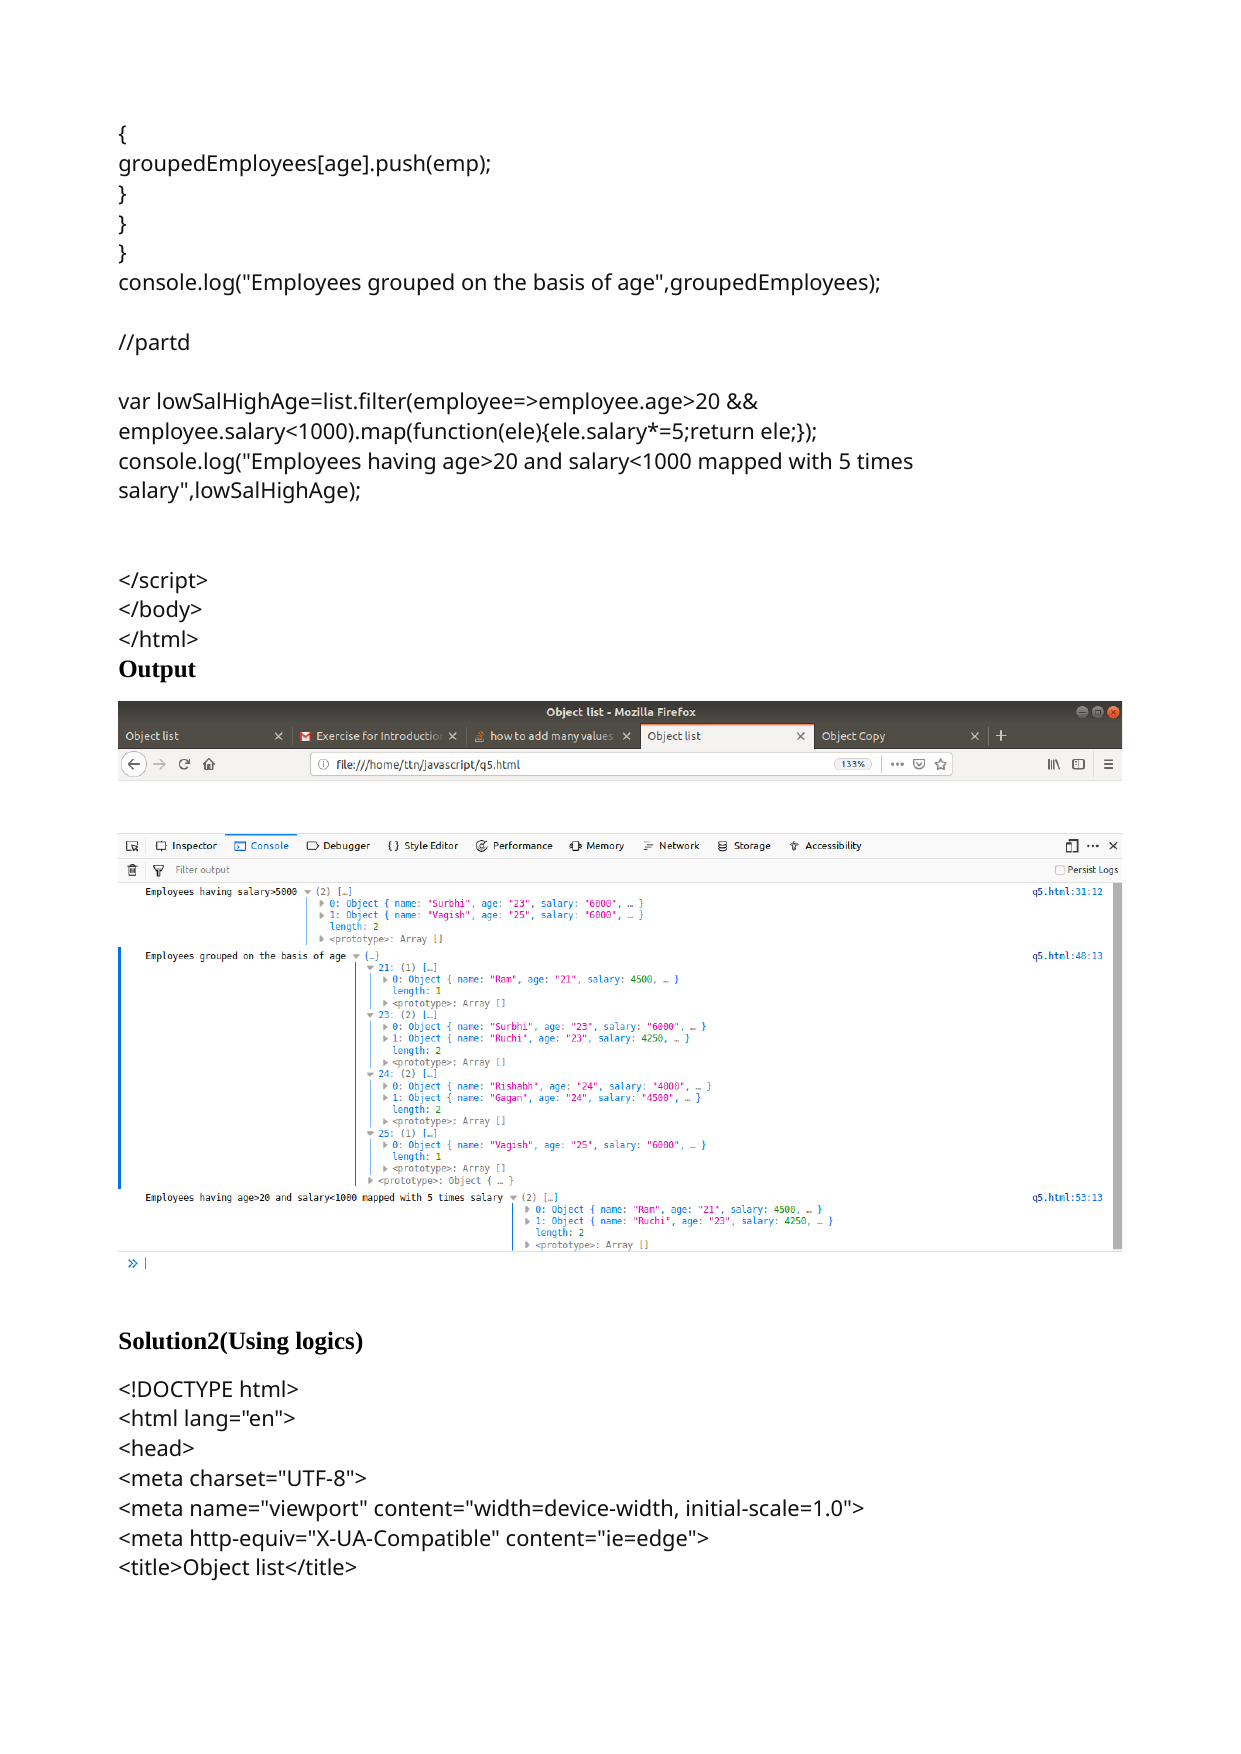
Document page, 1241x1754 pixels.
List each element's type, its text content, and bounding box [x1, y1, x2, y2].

text <html lang="en"> [118, 1403, 1122, 1433]
text </script> [118, 564, 1122, 594]
text <head> [118, 1433, 1122, 1463]
text </body> [118, 594, 1122, 624]
text <meta name="viewport" content="width=device-width, initial-scale=1.0"> [118, 1493, 1122, 1523]
text Output [118, 654, 1122, 683]
text <!DOCTYPE html> [118, 1374, 1122, 1403]
text { [118, 118, 1122, 148]
text <title>Object list</title> [118, 1552, 1122, 1582]
text } [118, 237, 1122, 267]
text } [118, 207, 1122, 237]
text var lowSalHighAge=list.filter(employee=>employee.age>20 && employee.salary<1000).map(function(ele){ele.salary*=5;return ele;}); [118, 386, 1122, 446]
text </html> [118, 624, 1122, 654]
text //partd [118, 327, 1122, 356]
text console.log("Employees grouped on the basis of age",groupedEmployees); [118, 267, 1122, 297]
text <meta charset="UTF-8"> [118, 1463, 1122, 1493]
text Solution2(Using logics) [118, 1326, 1122, 1355]
text console.log("Employees having age>20 and salary<1000 mapped with 5 times salary",lowSalHighAge); [118, 446, 1122, 505]
text <meta http-equiv="X-UA-Compatible" content="ie=edge"> [118, 1523, 1122, 1552]
text groupedEmployees[age].push(emp); [118, 148, 1122, 178]
picture [118, 701, 1123, 1275]
text } [118, 178, 1122, 207]
